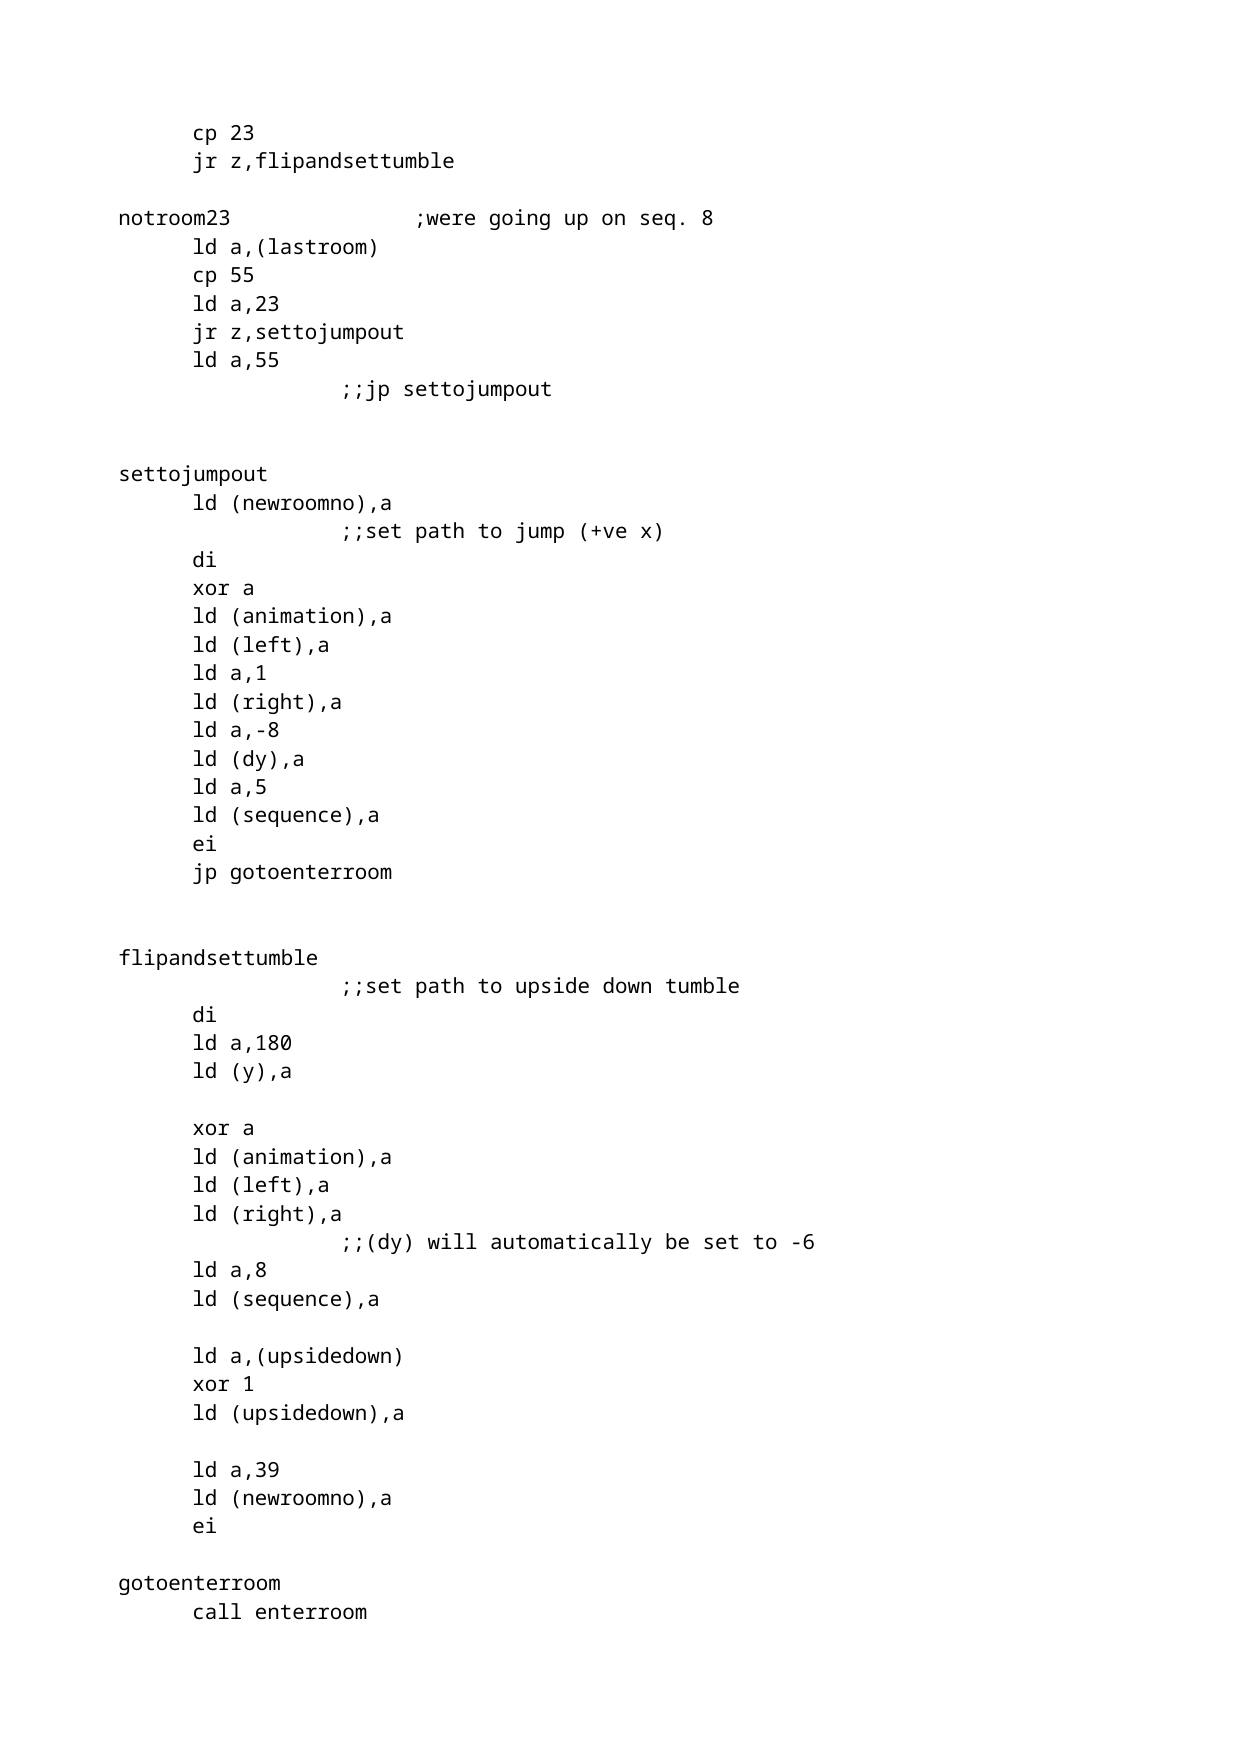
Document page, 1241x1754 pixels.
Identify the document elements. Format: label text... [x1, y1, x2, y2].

text ;;(dy) will automatically be set to -6 [118, 1227, 1122, 1256]
text cp 23 [118, 118, 1122, 147]
text xor a [118, 1113, 1122, 1142]
text ld (right),a [118, 1199, 1122, 1227]
text ei [118, 1512, 1122, 1540]
text ld a,180 [118, 1028, 1122, 1057]
text xor a [118, 573, 1122, 602]
text jp gotoenterroom [118, 857, 1122, 886]
text ld a,8 [118, 1256, 1122, 1284]
text flipandsettumble [118, 943, 1122, 971]
text ;;jp settojumpout [118, 374, 1122, 402]
text ld (animation),a [118, 1142, 1122, 1170]
text ld a,(lastroom) [118, 232, 1122, 260]
text ld (upsidedown),a [118, 1398, 1122, 1426]
text ld a,55 [118, 346, 1122, 374]
text ld (newroomno),a [118, 488, 1122, 516]
text ld (newroomno),a [118, 1483, 1122, 1512]
text ld a,23 [118, 289, 1122, 317]
text ld (left),a [118, 1170, 1122, 1199]
text ld (sequence),a [118, 1284, 1122, 1312]
text ;;set path to jump (+ve x) [118, 516, 1122, 545]
text ld (animation),a [118, 602, 1122, 630]
text ld (right),a [118, 687, 1122, 715]
text gotoenterroom [118, 1568, 1122, 1597]
text ld a,1 [118, 658, 1122, 687]
text ld a,5 [118, 772, 1122, 801]
text ld (y),a [118, 1057, 1122, 1085]
text ld (left),a [118, 630, 1122, 658]
text cp 55 [118, 260, 1122, 289]
text di [118, 545, 1122, 573]
text di [118, 1000, 1122, 1028]
text xor 1 [118, 1369, 1122, 1398]
text jr z,flipandsettumble [118, 147, 1122, 175]
text ld (sequence),a [118, 801, 1122, 829]
text call enterroom [118, 1597, 1122, 1625]
text ld a,39 [118, 1455, 1122, 1483]
text ei [118, 829, 1122, 857]
text jr z,settojumpout [118, 317, 1122, 346]
text settojumpout [118, 459, 1122, 488]
text ld (dy),a [118, 744, 1122, 772]
text ;;set path to upside down tumble [118, 971, 1122, 1000]
text ld a,-8 [118, 715, 1122, 744]
text ld a,(upsidedown) [118, 1341, 1122, 1369]
text notroom23 ;were going up on seq. 8 [118, 203, 1122, 232]
